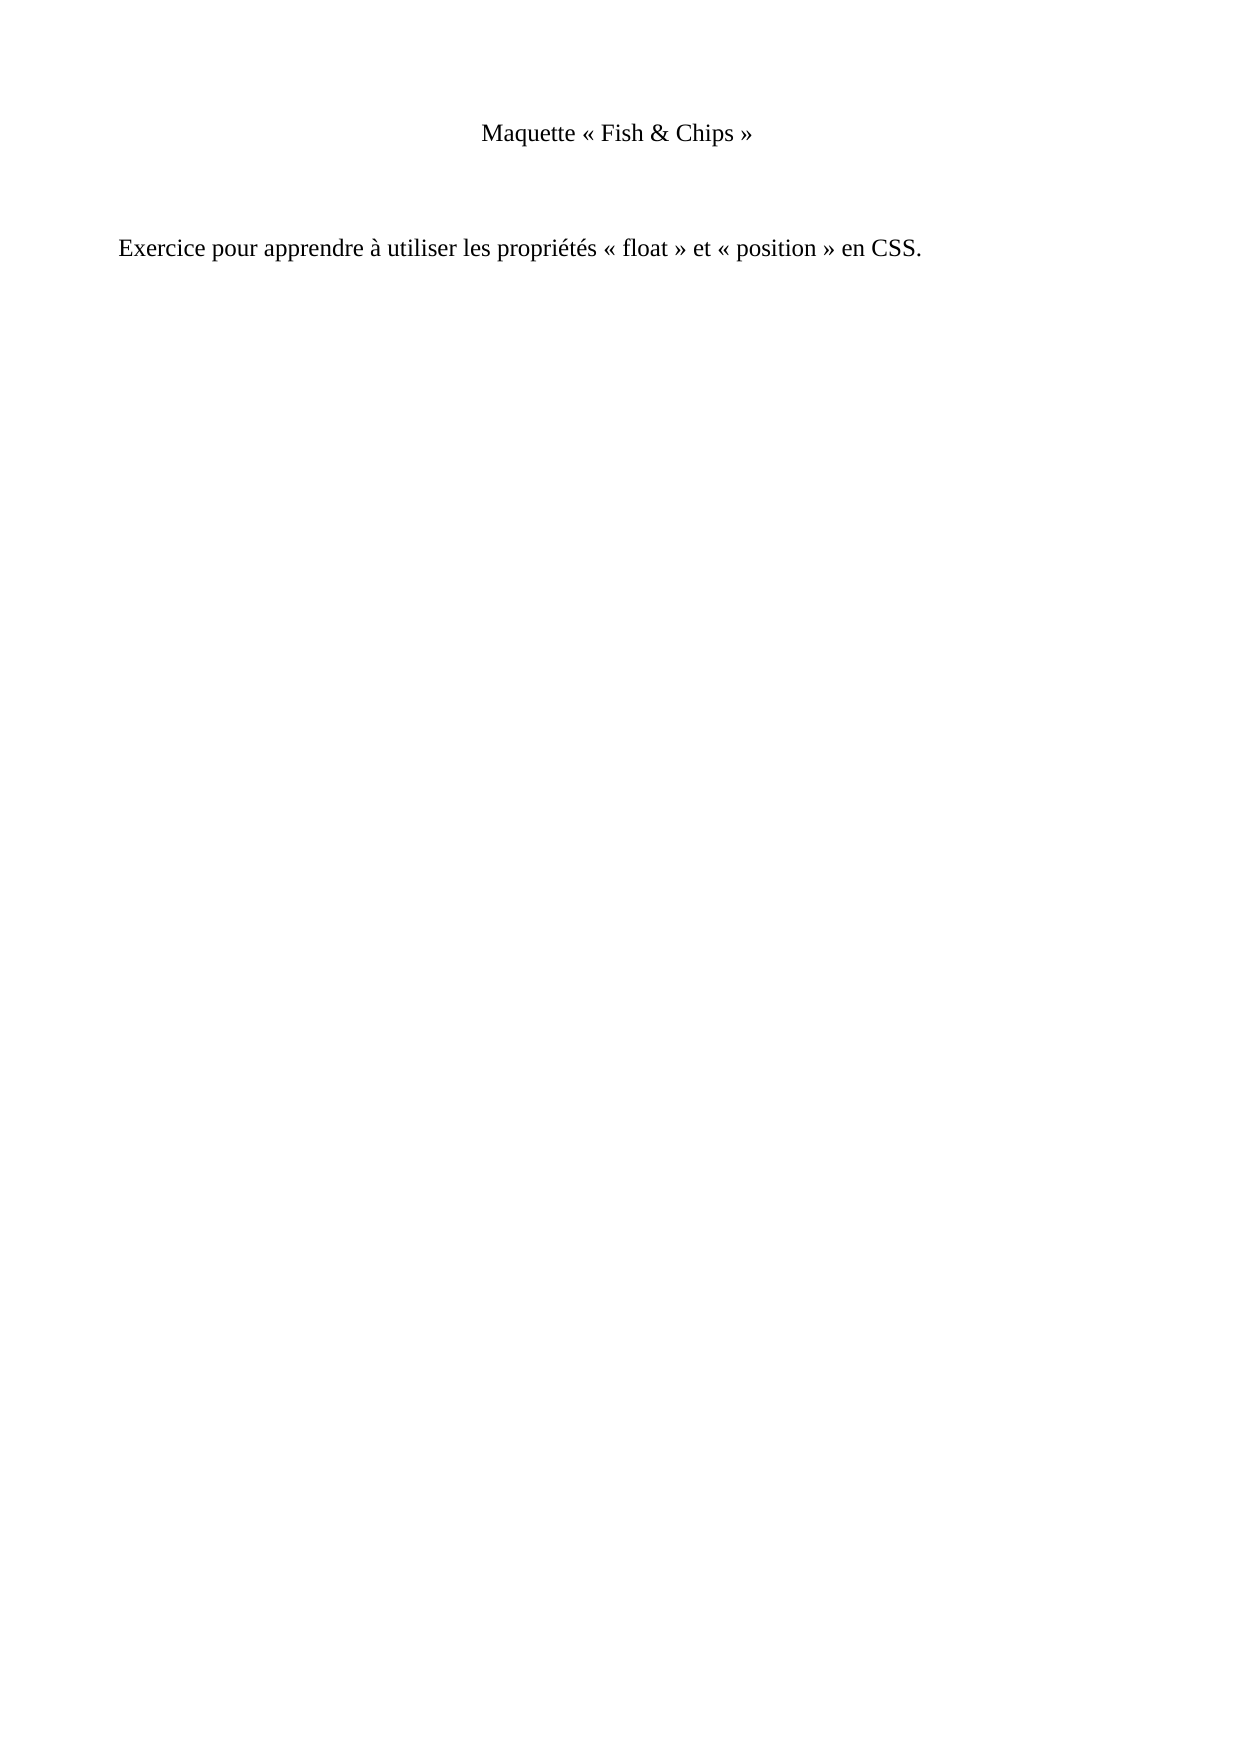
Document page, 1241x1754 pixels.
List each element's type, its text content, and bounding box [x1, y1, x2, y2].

text Exercice pour apprendre à utiliser les propriétés « float » et « position » en CSS. [118, 233, 1122, 262]
text Maquette « Fish & Chips » [118, 118, 1122, 147]
